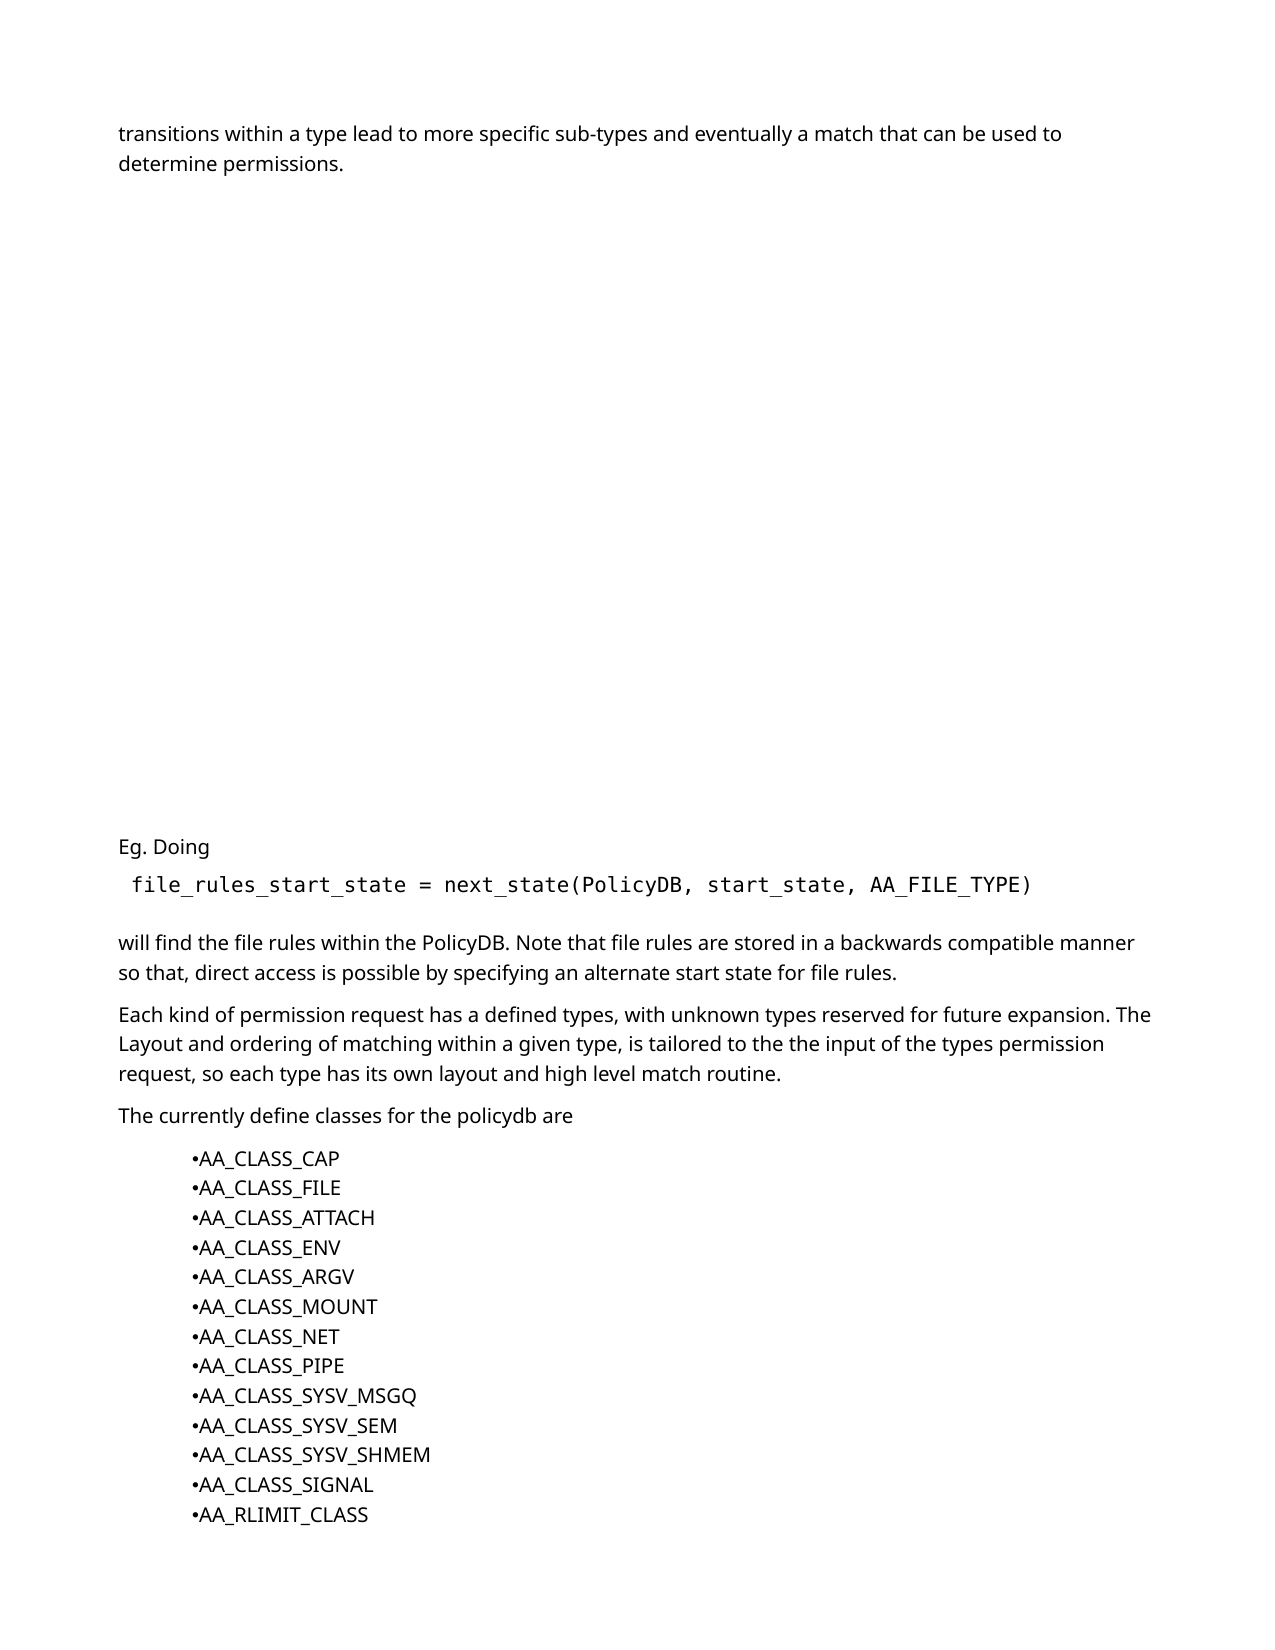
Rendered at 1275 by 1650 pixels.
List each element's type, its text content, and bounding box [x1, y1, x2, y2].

list AA_CLASS_PIPE [118, 1350, 1157, 1380]
text The currently define classes for the policydb are [118, 1100, 1157, 1130]
list AA_CLASS_MOUNT [118, 1291, 1157, 1320]
list AA_CLASS_CAP [118, 1142, 1157, 1172]
text transitions within a type lead to more specific sub-types and eventually a match that can be used to determine permissions. [118, 118, 1157, 177]
list AA_CLASS_NET [118, 1320, 1157, 1350]
list AA_CLASS_SYSV_MSGQ [118, 1380, 1157, 1409]
text Each kind of permission request has a defined types, with unknown types reserved for future expansion. The Layout and ordering of matching within a given type, is tailored to the the input of the types permission request, so each type has its own layout and high level match routine. [118, 998, 1157, 1087]
list AA_CLASS_SIGNAL [118, 1469, 1157, 1498]
list AA_CLASS_ARGV [118, 1261, 1157, 1291]
list AA_CLASS_ENV [118, 1231, 1157, 1261]
list AA_CLASS_FILE [118, 1172, 1157, 1202]
text will find the file rules within the PolicyDB. Note that file rules are stored in a backwards compatible manner so that, direct access is possible by specifying an alternate start state for file rules. [118, 927, 1157, 986]
text file_rules_start_state = next_state(PolicyDB, start_state, AA_FILE_TYPE) [118, 873, 1157, 897]
list AA_CLASS_SYSV_SHMEM [118, 1439, 1157, 1469]
list AA_CLASS_ATTACH [118, 1202, 1157, 1231]
text Eg. Doing [118, 831, 1157, 860]
list AA_CLASS_SYSV_SEM [118, 1409, 1157, 1439]
list AA_RLIMIT_CLASS [118, 1498, 1157, 1528]
